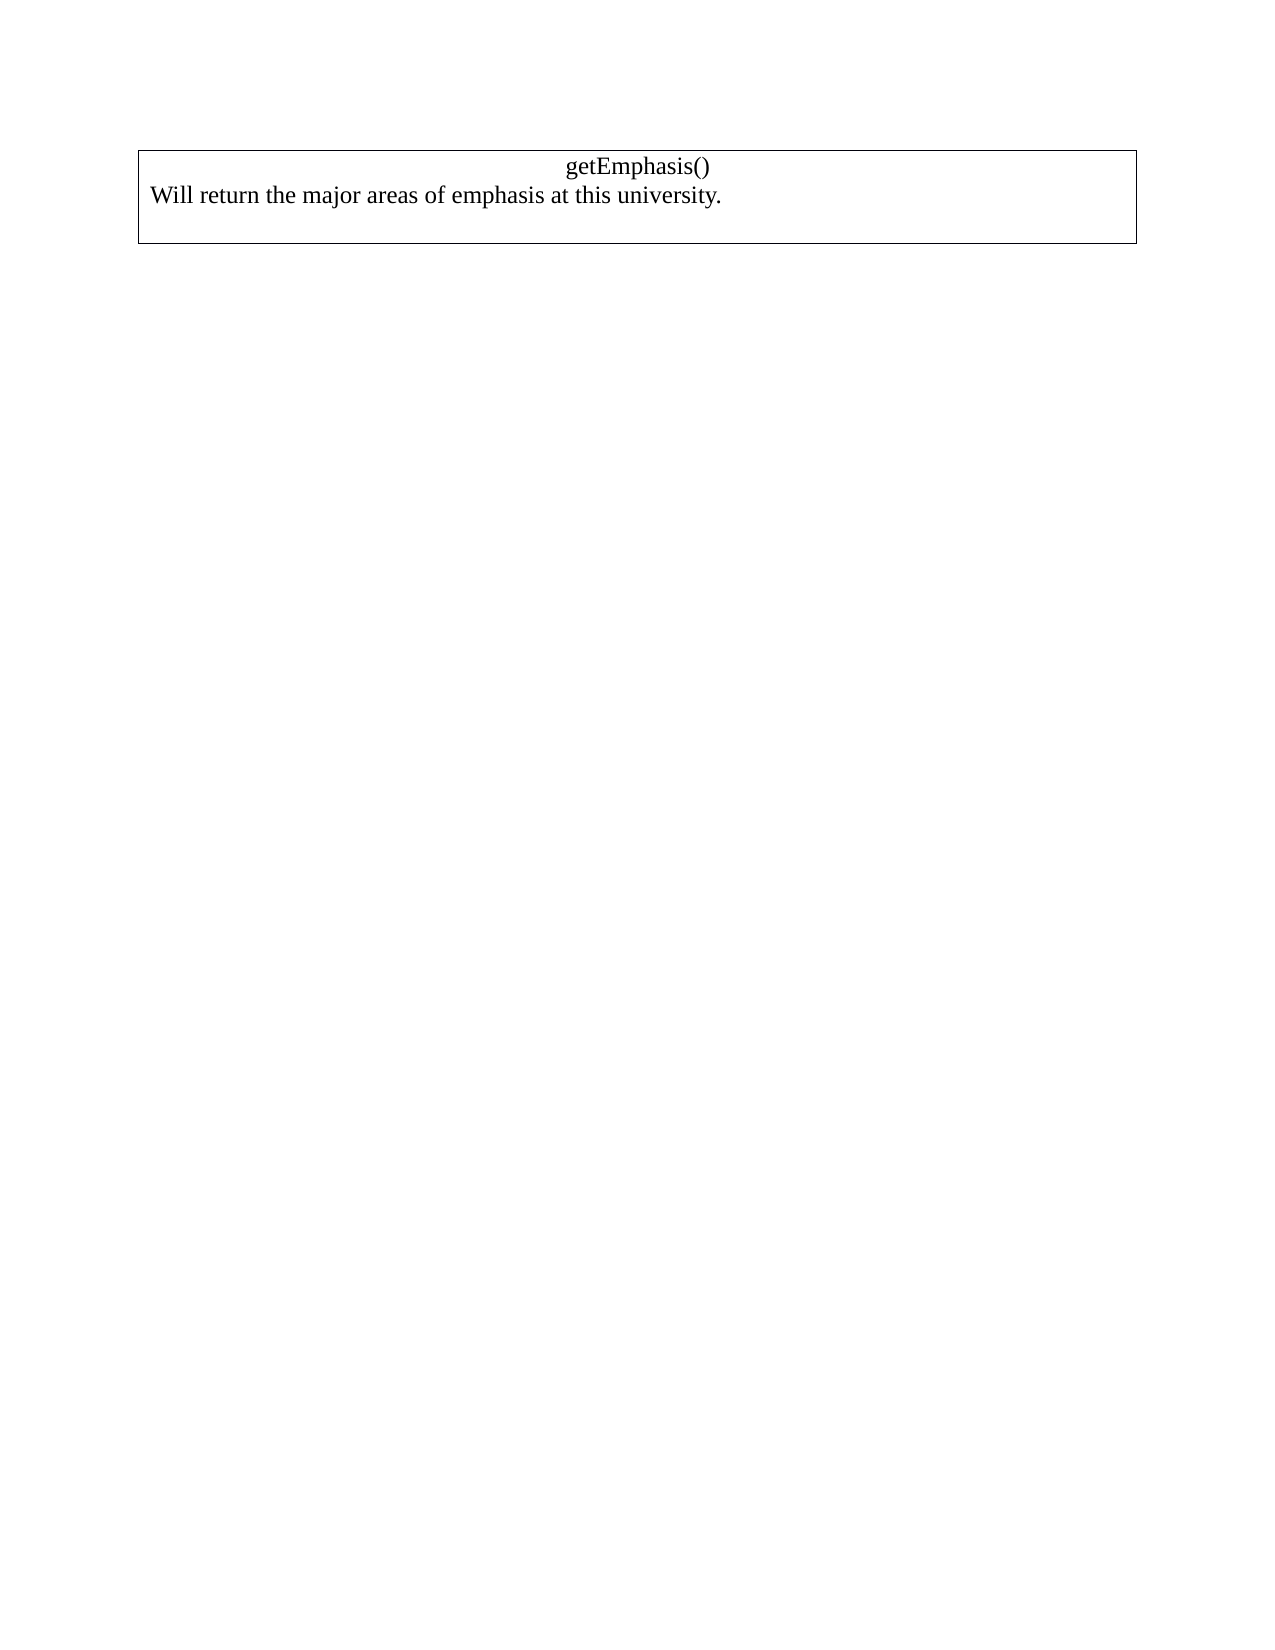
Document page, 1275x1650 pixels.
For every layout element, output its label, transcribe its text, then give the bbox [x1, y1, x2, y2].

table_cell getEmphasis() Will return the major areas of emphasis at this university. [139, 151, 1136, 243]
